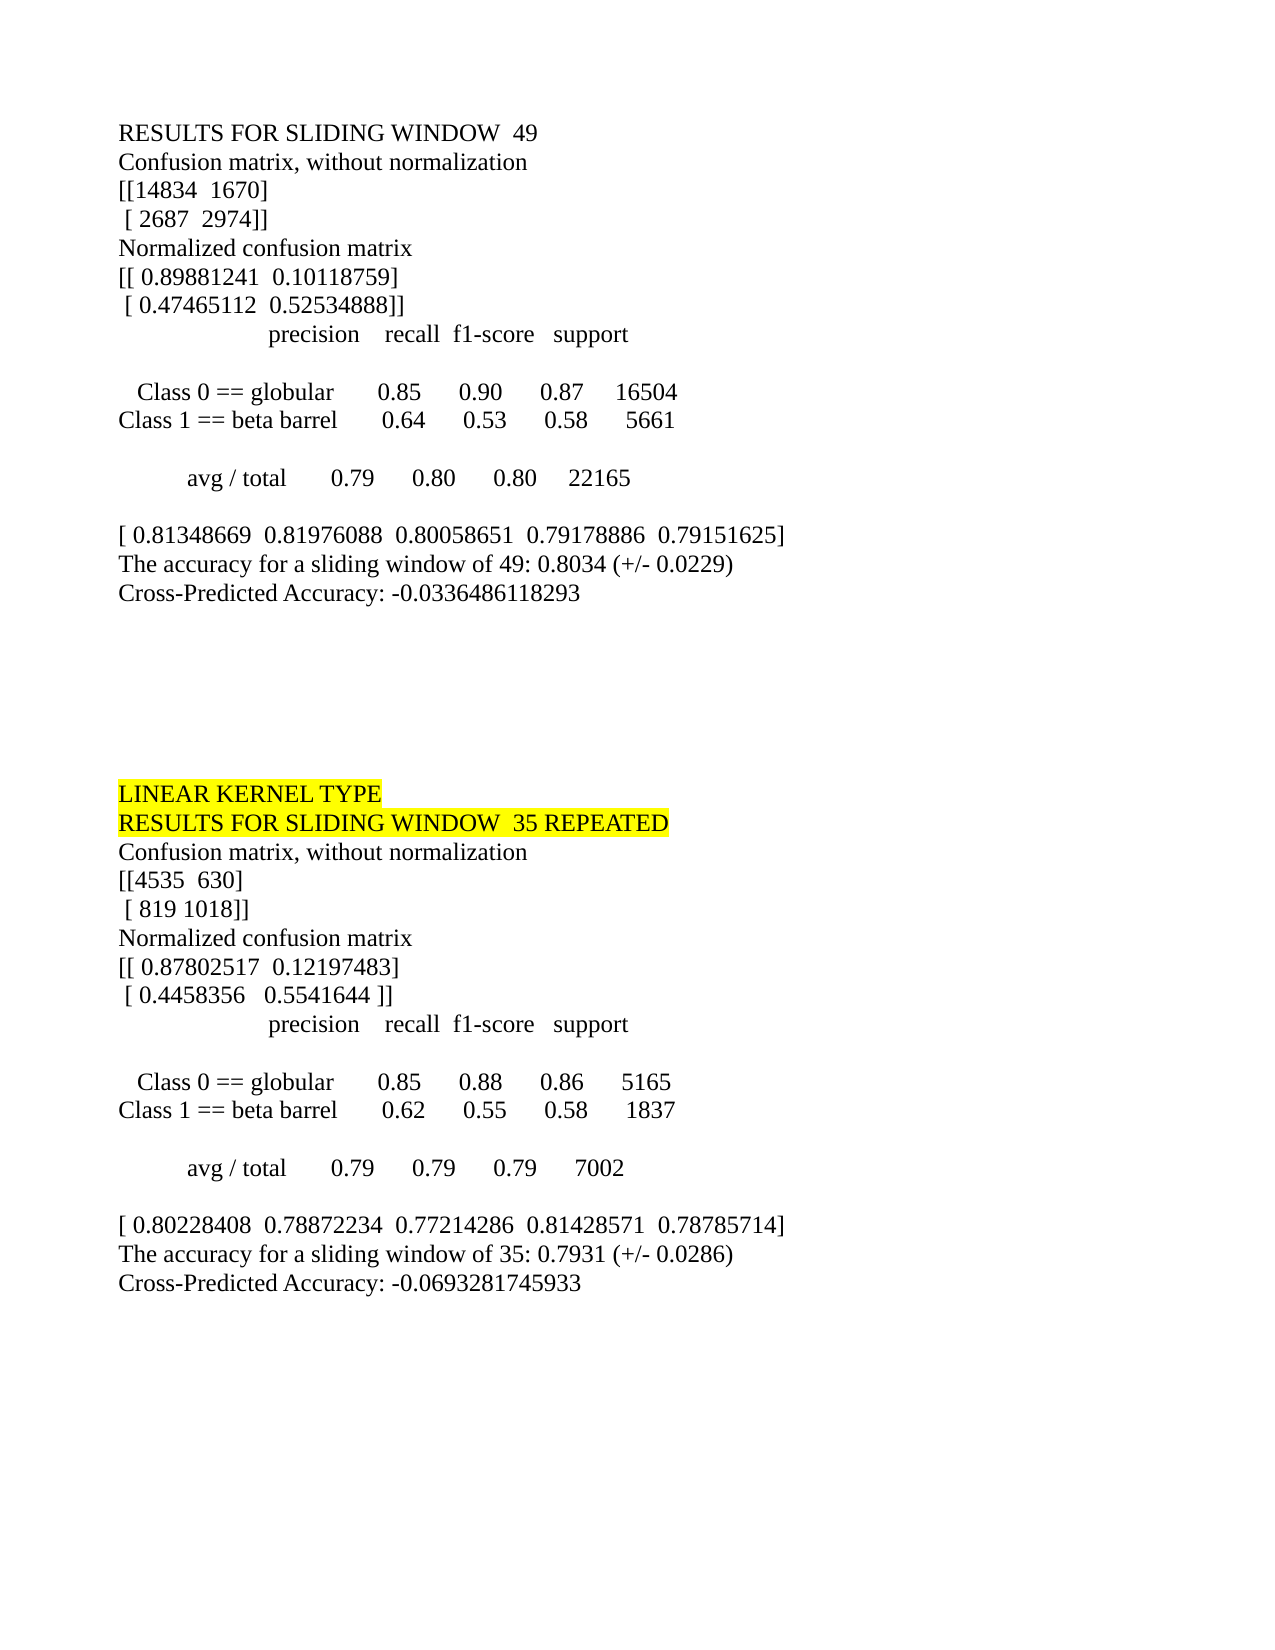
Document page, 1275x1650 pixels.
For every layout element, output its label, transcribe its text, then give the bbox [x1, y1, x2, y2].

text Class 1 == beta barrel 0.64 0.53 0.58 5661 [118, 406, 1157, 434]
text [[14834 1670] [118, 176, 1157, 204]
text The accuracy for a sliding window of 49: 0.8034 (+/- 0.0229) [118, 549, 1157, 578]
text Class 1 == beta barrel 0.62 0.55 0.58 1837 [118, 1096, 1157, 1124]
text [ 2687 2974]] [118, 204, 1157, 233]
text RESULTS FOR SLIDING WINDOW 35 REPEATED [118, 808, 1157, 837]
text Class 0 == globular 0.85 0.90 0.87 16504 [118, 377, 1157, 406]
text avg / total 0.79 0.80 0.80 22165 [118, 463, 1157, 492]
text Cross-Predicted Accuracy: -0.0336486118293 [118, 578, 1157, 607]
text [ 819 1018]] [118, 894, 1157, 923]
text [ 0.4458356 0.5541644 ]] [118, 981, 1157, 1009]
text [[4535 630] [118, 866, 1157, 894]
text [ 0.47465112 0.52534888]] [118, 291, 1157, 319]
text The accuracy for a sliding window of 35: 0.7931 (+/- 0.0286) [118, 1239, 1157, 1268]
text [ 0.80228408 0.78872234 0.77214286 0.81428571 0.78785714] [118, 1211, 1157, 1239]
text avg / total 0.79 0.79 0.79 7002 [118, 1153, 1157, 1182]
text [ 0.81348669 0.81976088 0.80058651 0.79178886 0.79151625] [118, 521, 1157, 549]
text Normalized confusion matrix [118, 233, 1157, 262]
text LINEAR KERNEL TYPE [118, 779, 1157, 808]
text Confusion matrix, without normalization [118, 837, 1157, 866]
text Confusion matrix, without normalization [118, 147, 1157, 176]
text precision recall f1-score support [118, 1009, 1157, 1038]
text Class 0 == globular 0.85 0.88 0.86 5165 [118, 1067, 1157, 1096]
text RESULTS FOR SLIDING WINDOW 49 [118, 118, 1157, 147]
text Cross-Predicted Accuracy: -0.0693281745933 [118, 1268, 1157, 1297]
text [[ 0.89881241 0.10118759] [118, 262, 1157, 291]
text Normalized confusion matrix [118, 923, 1157, 952]
text precision recall f1-score support [118, 319, 1157, 348]
text [[ 0.87802517 0.12197483] [118, 952, 1157, 981]
